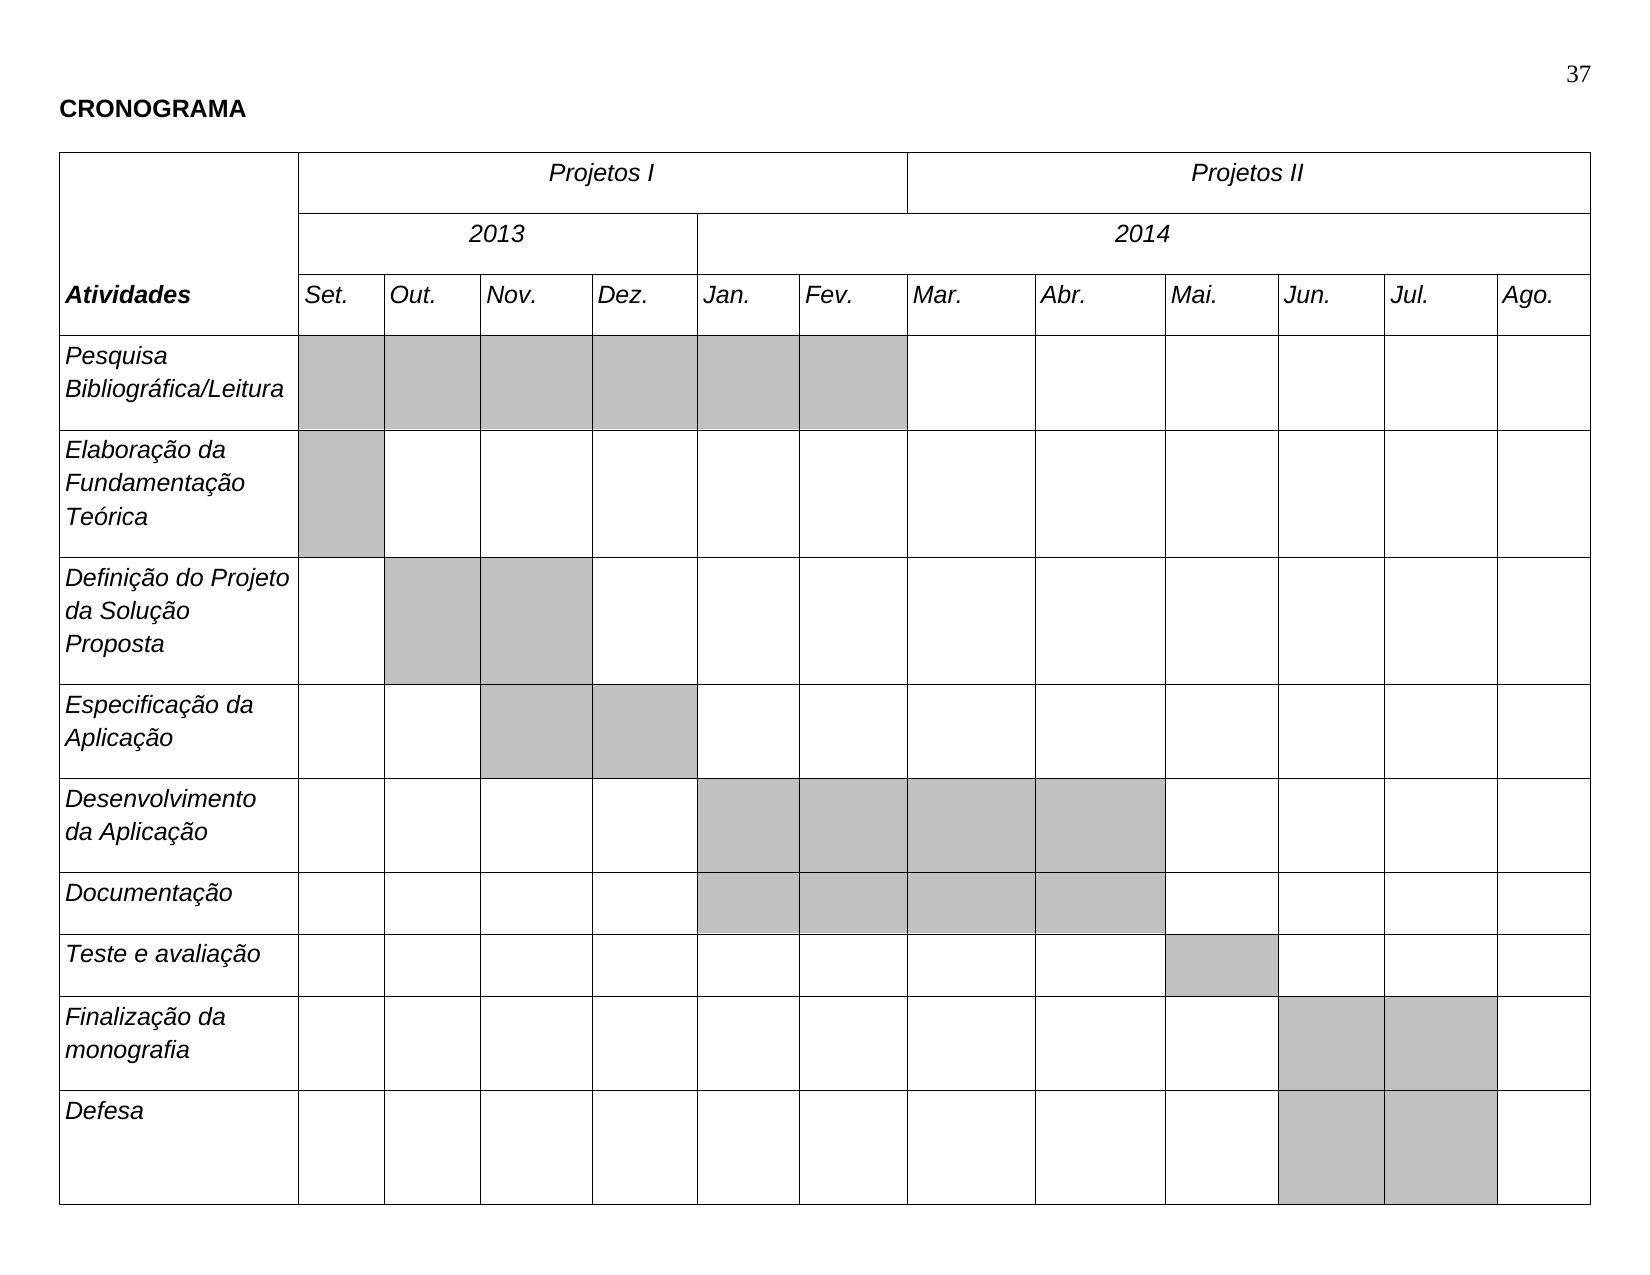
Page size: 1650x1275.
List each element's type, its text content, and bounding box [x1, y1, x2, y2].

table_cell [1498, 1091, 1590, 1204]
table_cell 2014 [698, 214, 1590, 274]
table_cell [385, 336, 480, 429]
table_cell [908, 873, 1035, 933]
table_cell [1498, 873, 1590, 933]
table_cell [1498, 336, 1590, 429]
table_cell [1385, 997, 1497, 1090]
table_cell Jan. [698, 275, 799, 335]
table_cell [800, 336, 907, 429]
table_cell Nov. [481, 275, 592, 335]
table_cell [1385, 779, 1497, 872]
table_cell [1498, 779, 1590, 872]
table_cell [1385, 685, 1497, 778]
table_cell [1166, 873, 1278, 933]
table_cell [698, 685, 799, 778]
table_cell [1036, 873, 1165, 933]
table_cell [1385, 1091, 1497, 1204]
table_cell Documentação [60, 873, 298, 933]
table_cell [800, 873, 907, 933]
table_cell [1279, 873, 1384, 933]
table_cell [593, 1091, 697, 1204]
table_cell [593, 779, 697, 872]
table_cell Fev. [800, 275, 907, 335]
table_cell [299, 558, 384, 684]
table_cell [1279, 431, 1384, 557]
table_cell [385, 997, 480, 1090]
table_cell [481, 935, 592, 996]
table_cell Definição do Projeto da Solução Proposta [60, 558, 298, 684]
table_cell [1385, 558, 1497, 684]
table_cell [800, 997, 907, 1090]
table_cell [299, 1091, 384, 1204]
table_cell [1385, 431, 1497, 557]
table_cell [1036, 431, 1165, 557]
table_cell 2013 [299, 214, 697, 274]
table_cell [1166, 1091, 1278, 1204]
table_cell [481, 431, 592, 557]
table_cell [1498, 935, 1590, 996]
table_cell [800, 558, 907, 684]
table_cell [1279, 935, 1384, 996]
table_cell [908, 1091, 1035, 1204]
table_cell [1166, 997, 1278, 1090]
table_cell [481, 558, 592, 684]
table_header Projetos I [299, 153, 907, 213]
table_cell [908, 336, 1035, 429]
table_cell Pesquisa Bibliográfica/Leitura [60, 336, 298, 429]
table_cell [481, 997, 592, 1090]
table_cell [593, 935, 697, 996]
table_cell [1036, 779, 1165, 872]
table_header Atividades [60, 153, 298, 335]
table_cell [1036, 558, 1165, 684]
table_cell [1036, 685, 1165, 778]
table_cell [1498, 997, 1590, 1090]
table_cell Out. [385, 275, 480, 335]
table_cell [385, 935, 480, 996]
table_cell [908, 558, 1035, 684]
table_cell [1166, 558, 1278, 684]
table_cell Especificação da Aplicação [60, 685, 298, 778]
table_cell [299, 685, 384, 778]
table_cell [1279, 336, 1384, 429]
table_cell [800, 431, 907, 557]
table_cell Jul. [1385, 275, 1497, 335]
table_cell [1279, 779, 1384, 872]
table_cell [481, 1091, 592, 1204]
table_cell [385, 685, 480, 778]
table_cell [299, 873, 384, 933]
table_cell [593, 873, 697, 933]
table_cell [299, 935, 384, 996]
table_cell [1498, 685, 1590, 778]
table_cell Mar. [908, 275, 1035, 335]
table_cell [1279, 558, 1384, 684]
table_cell [481, 779, 592, 872]
text CRONOGRAMA [59, 94, 1591, 123]
table_cell [698, 431, 799, 557]
table_cell [299, 431, 384, 557]
table_cell [299, 779, 384, 872]
table_cell Set. [299, 275, 384, 335]
table_cell Abr. [1036, 275, 1165, 335]
table_cell Ago. [1498, 275, 1590, 335]
table_cell [1385, 935, 1497, 996]
table_cell [593, 685, 697, 778]
table_cell [698, 558, 799, 684]
table_cell [385, 1091, 480, 1204]
table_cell [698, 336, 799, 429]
table_cell [800, 685, 907, 778]
table_cell [800, 935, 907, 996]
table_cell Dez. [593, 275, 697, 335]
table_cell [698, 1091, 799, 1204]
table_cell [593, 558, 697, 684]
table_cell [908, 779, 1035, 872]
table_cell [481, 336, 592, 429]
table_cell [1385, 336, 1497, 429]
table_cell [908, 935, 1035, 996]
table_cell Mai. [1166, 275, 1278, 335]
table_cell [385, 431, 480, 557]
table_cell [1498, 558, 1590, 684]
table_cell [1166, 685, 1278, 778]
table_cell [698, 935, 799, 996]
table_cell [800, 779, 907, 872]
table_cell [1166, 336, 1278, 429]
table_cell [908, 685, 1035, 778]
table_cell [1279, 685, 1384, 778]
table_cell Elaboração da Fundamentação Teórica [60, 431, 298, 557]
table_cell [1036, 336, 1165, 429]
table_cell [481, 685, 592, 778]
table_cell Desenvolvimento da Aplicação [60, 779, 298, 872]
table_cell [1036, 935, 1165, 996]
table_cell [593, 431, 697, 557]
table_header Projetos II [908, 153, 1590, 213]
table_cell [385, 558, 480, 684]
table_cell Teste e avaliação [60, 935, 298, 996]
table_cell [385, 779, 480, 872]
table_cell [481, 873, 592, 933]
table_cell [593, 997, 697, 1090]
table_cell Finalização da monografia [60, 997, 298, 1090]
table_cell [1279, 997, 1384, 1090]
table_cell [1036, 997, 1165, 1090]
table_cell [908, 431, 1035, 557]
table_cell [1498, 431, 1590, 557]
table_cell [593, 336, 697, 429]
table_cell [1279, 1091, 1384, 1204]
table_cell Jun. [1279, 275, 1384, 335]
table_cell [1385, 873, 1497, 933]
table_cell [299, 336, 384, 429]
table_cell [698, 779, 799, 872]
table_cell [385, 873, 480, 933]
table_cell [1166, 935, 1278, 996]
table_cell [698, 997, 799, 1090]
table_cell [908, 997, 1035, 1090]
table_cell [1036, 1091, 1165, 1204]
table_cell [800, 1091, 907, 1204]
table_cell [698, 873, 799, 933]
table_cell [299, 997, 384, 1090]
table_cell Defesa [60, 1091, 298, 1204]
table_cell [1166, 431, 1278, 557]
table_cell [1166, 779, 1278, 872]
